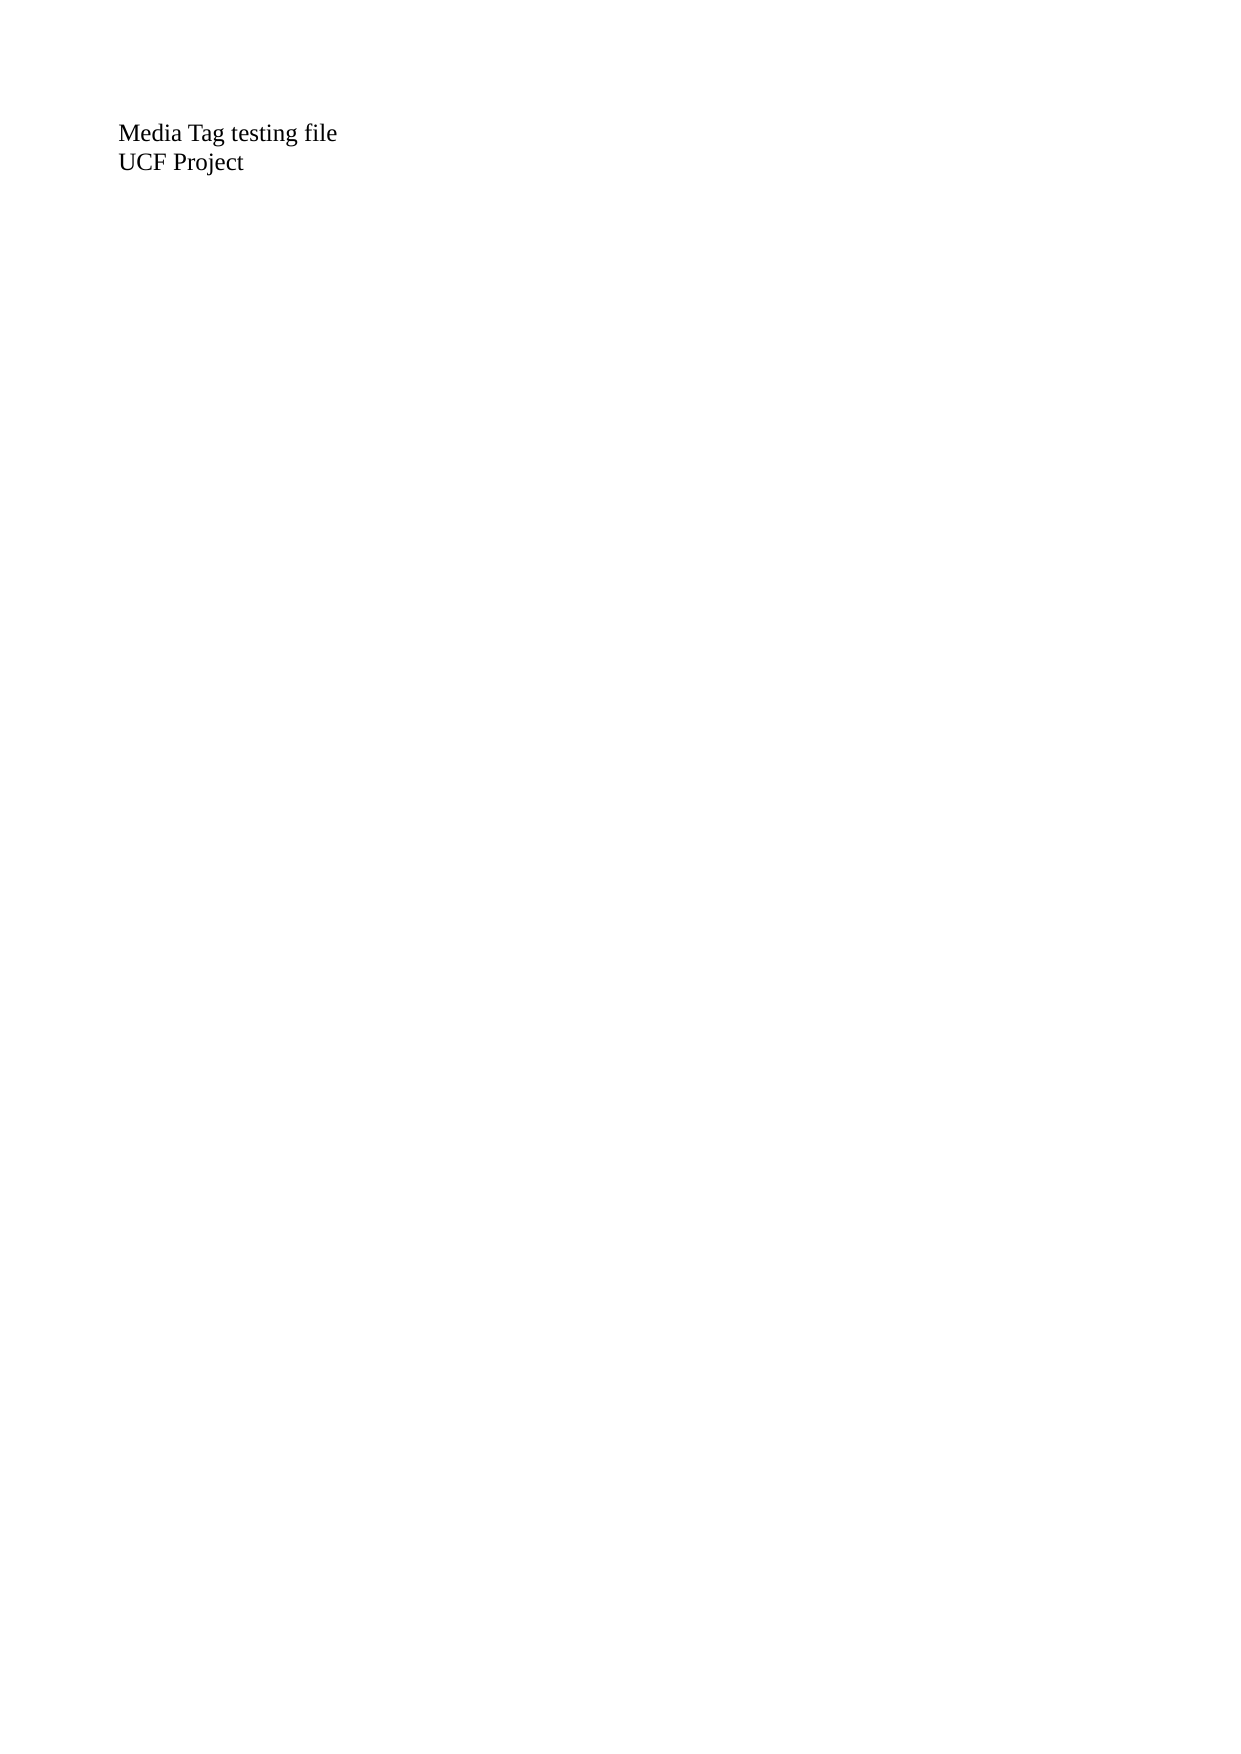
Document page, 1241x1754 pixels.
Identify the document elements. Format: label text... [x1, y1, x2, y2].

text Media Tag testing file [118, 118, 1122, 147]
text UCF Project [118, 147, 1122, 176]
